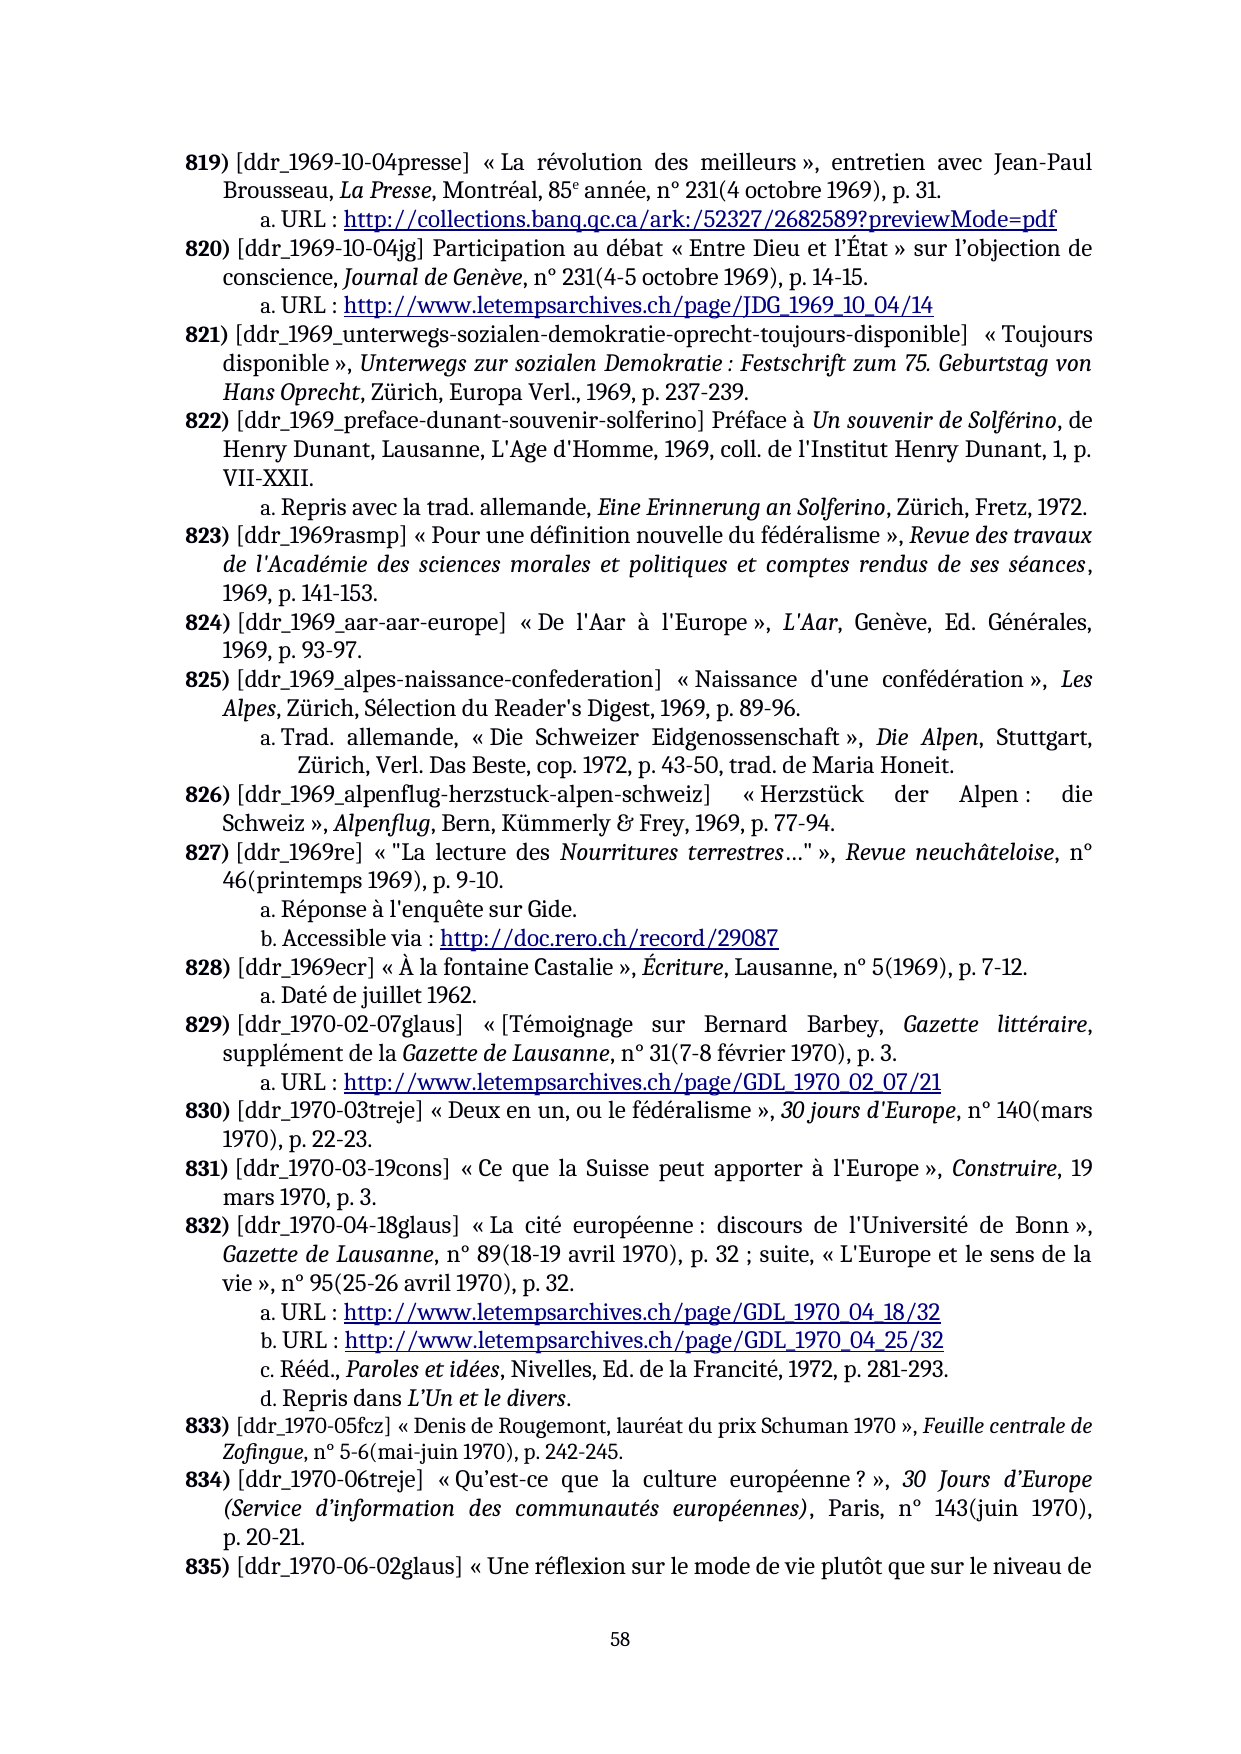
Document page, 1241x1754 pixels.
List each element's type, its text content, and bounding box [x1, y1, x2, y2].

list [ddr_1969_alpes-naissance-confederation] « Naissance d'une confédération », Les Alpes, Zürich, Sélection du Reader's Digest, 1969, p. 89-96. [185, 665, 1093, 723]
list Repris dans L’Un et le divers. [260, 1384, 1093, 1413]
list [ddr_1970-02-07glaus] « [Témoignage sur Bernard Barbey, Gazette littéraire, supplément de la Gazette de Lausanne, n° 31(7-8 février 1970), p. 3. [185, 1010, 1093, 1068]
list Trad. allemande, « Die Schweizer Eidgenossenschaft », Die Alpen, Stuttgart, Zürich, Verl. Das Beste, cop. 1972, p. 43-50, trad. de Maria Honeit. [260, 723, 1093, 780]
list [ddr_1970-06-02glaus] « Une réflexion sur le mode de vie plutôt que sur le niveau de [185, 1552, 1093, 1580]
list Daté de juillet 1962. [260, 981, 1093, 1010]
list Rééd., Paroles et idées, Nivelles, Ed. de la Francité, 1972, p. 281-293. [260, 1355, 1093, 1384]
list Repris avec la trad. allemande, Eine Erinnerung an Solferino, Zürich, Fretz, 1972. [260, 493, 1093, 521]
list URL : http://www.letempsarchives.ch/page/GDL_1970_04_25/32 [260, 1326, 1093, 1355]
list URL : http://www.letempsarchives.ch/page/JDG_1969_10_04/14 [260, 291, 1093, 320]
list Réponse à l'enquête sur Gide. [260, 895, 1093, 924]
list [ddr_1969-10-04presse] « La révolution des meilleurs », entretien avec Jean-Paul Brousseau, La Presse, Montréal, 85e année, n° 231(4 octobre 1969), p. 31. [185, 148, 1093, 205]
list [ddr_1970-03-19cons] « Ce que la Suisse peut apporter à l'Europe », Construire, 19 mars 1970, p. 3. [185, 1154, 1093, 1211]
list [ddr_1969-10-04jg] Participation au débat « Entre Dieu et l’État » sur l’objection de conscience, Journal de Genève, n° 231(4‑5 octobre 1969), p. 14‑15. [185, 234, 1093, 291]
list URL : http://www.letempsarchives.ch/page/GDL_1970_04_18/32 [260, 1298, 1093, 1326]
list [ddr_1969_preface-dunant-souvenir-solferino] Préface à Un souvenir de Solférino, de Henry Dunant, Lausanne, L'Age d'Homme, 1969, coll. de l'Institut Henry Dunant, 1, p. VII-XXII. [185, 406, 1093, 493]
list [ddr_1969rasmp] « Pour une définition nouvelle du fédéralisme », Revue des travaux de l'Académie des sciences morales et politiques et comptes rendus de ses séances, 1969, p. 141-153. [185, 521, 1093, 608]
list URL : http://collections.banq.qc.ca/ark:/52327/2682589?previewMode=pdf [260, 205, 1093, 234]
list [ddr_1970-04-18glaus] « La cité européenne : discours de l'Université de Bonn », Gazette de Lausanne, n° 89(18-19 avril 1970), p. 32 ; suite, « L'Europe et le sens de la vie », n° 95(25-26 avril 1970), p. 32. [185, 1211, 1093, 1298]
list [ddr_1969ecr] « À la fontaine Castalie », Écriture, Lausanne, n° 5(1969), p. 7-12. [185, 953, 1093, 981]
list URL : http://www.letempsarchives.ch/page/GDL_1970_02_07/21 [260, 1068, 1093, 1096]
list [ddr_1970-06treje] « Qu’est‑ce que la culture européenne ? », 30 Jours d’Europe (Service d’information des communautés européennes), Paris, n° 143(juin 1970), p. 20‑21. [185, 1465, 1093, 1552]
list [ddr_1970-05fcz] « Denis de Rougemont, lauréat du prix Schuman 1970 », Feuille centrale de Zofingue, n° 5-6(mai-juin 1970), p. 242-245. [185, 1413, 1093, 1465]
list [ddr_1969_unterwegs-sozialen-demokratie-oprecht-toujours-disponible] « Toujours disponible », Unterwegs zur sozialen Demokratie : Festschrift zum 75. Geburtstag von Hans Oprecht, Zürich, Europa Verl., 1969, p. 237-239. [185, 320, 1093, 406]
list [ddr_1969re] « "La lecture des Nourritures terrestres…" », Revue neuchâteloise, n° 46(printemps 1969), p. 9-10. [185, 838, 1093, 895]
list Accessible via : http://doc.rero.ch/record/29087 [260, 924, 1093, 953]
list [ddr_1970-03treje] « Deux en un, ou le fédéralisme », 30 jours d'Europe, n° 140(mars 1970), p. 22-23. [185, 1096, 1093, 1154]
list [ddr_1969_aar-aar-europe] « De l'Aar à l'Europe », L'Aar, Genève, Ed. Générales, 1969, p. 93-97. [185, 608, 1093, 665]
list [ddr_1969_alpenflug-herzstuck-alpen-schweiz] « Herzstück der Alpen : die Schweiz », Alpenflug, Bern, Kümmerly & Frey, 1969, p. 77-94. [185, 780, 1093, 838]
